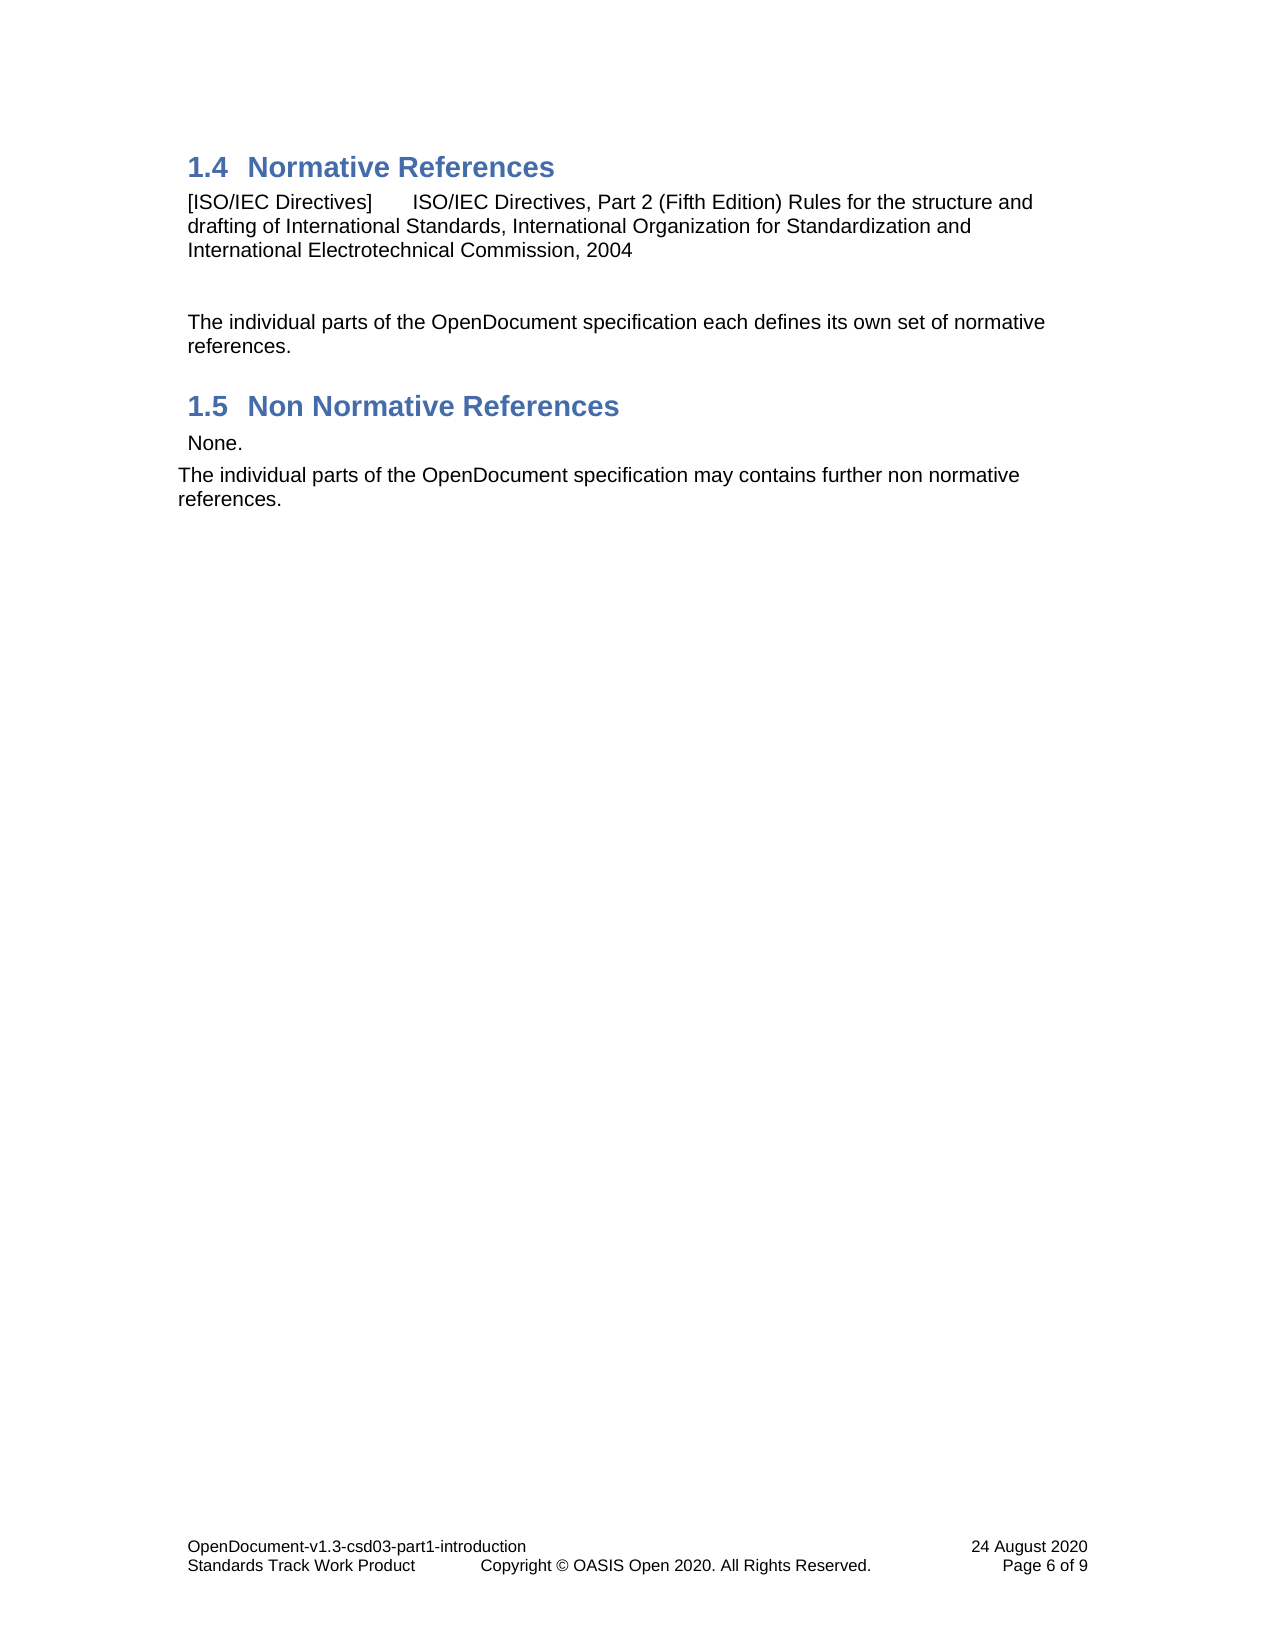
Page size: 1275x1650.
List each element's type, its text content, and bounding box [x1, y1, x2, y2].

text [ISO/IEC Directives] ISO/IEC Directives, Part 2 (Fifth Edition) Rules for the structure and drafting of International Standards, International Organization for Standardization and International Electrotechnical Commission, 2004 [187, 189, 1088, 261]
subtitle Non Normative References [187, 388, 1088, 422]
text The individual parts of the OpenDocument specification may contains further non normative references. [178, 463, 1088, 511]
subtitle Normative References [187, 150, 1088, 183]
text None. [187, 430, 1088, 454]
text The individual parts of the OpenDocument specification each defines its own set of normative references. [187, 309, 1088, 357]
